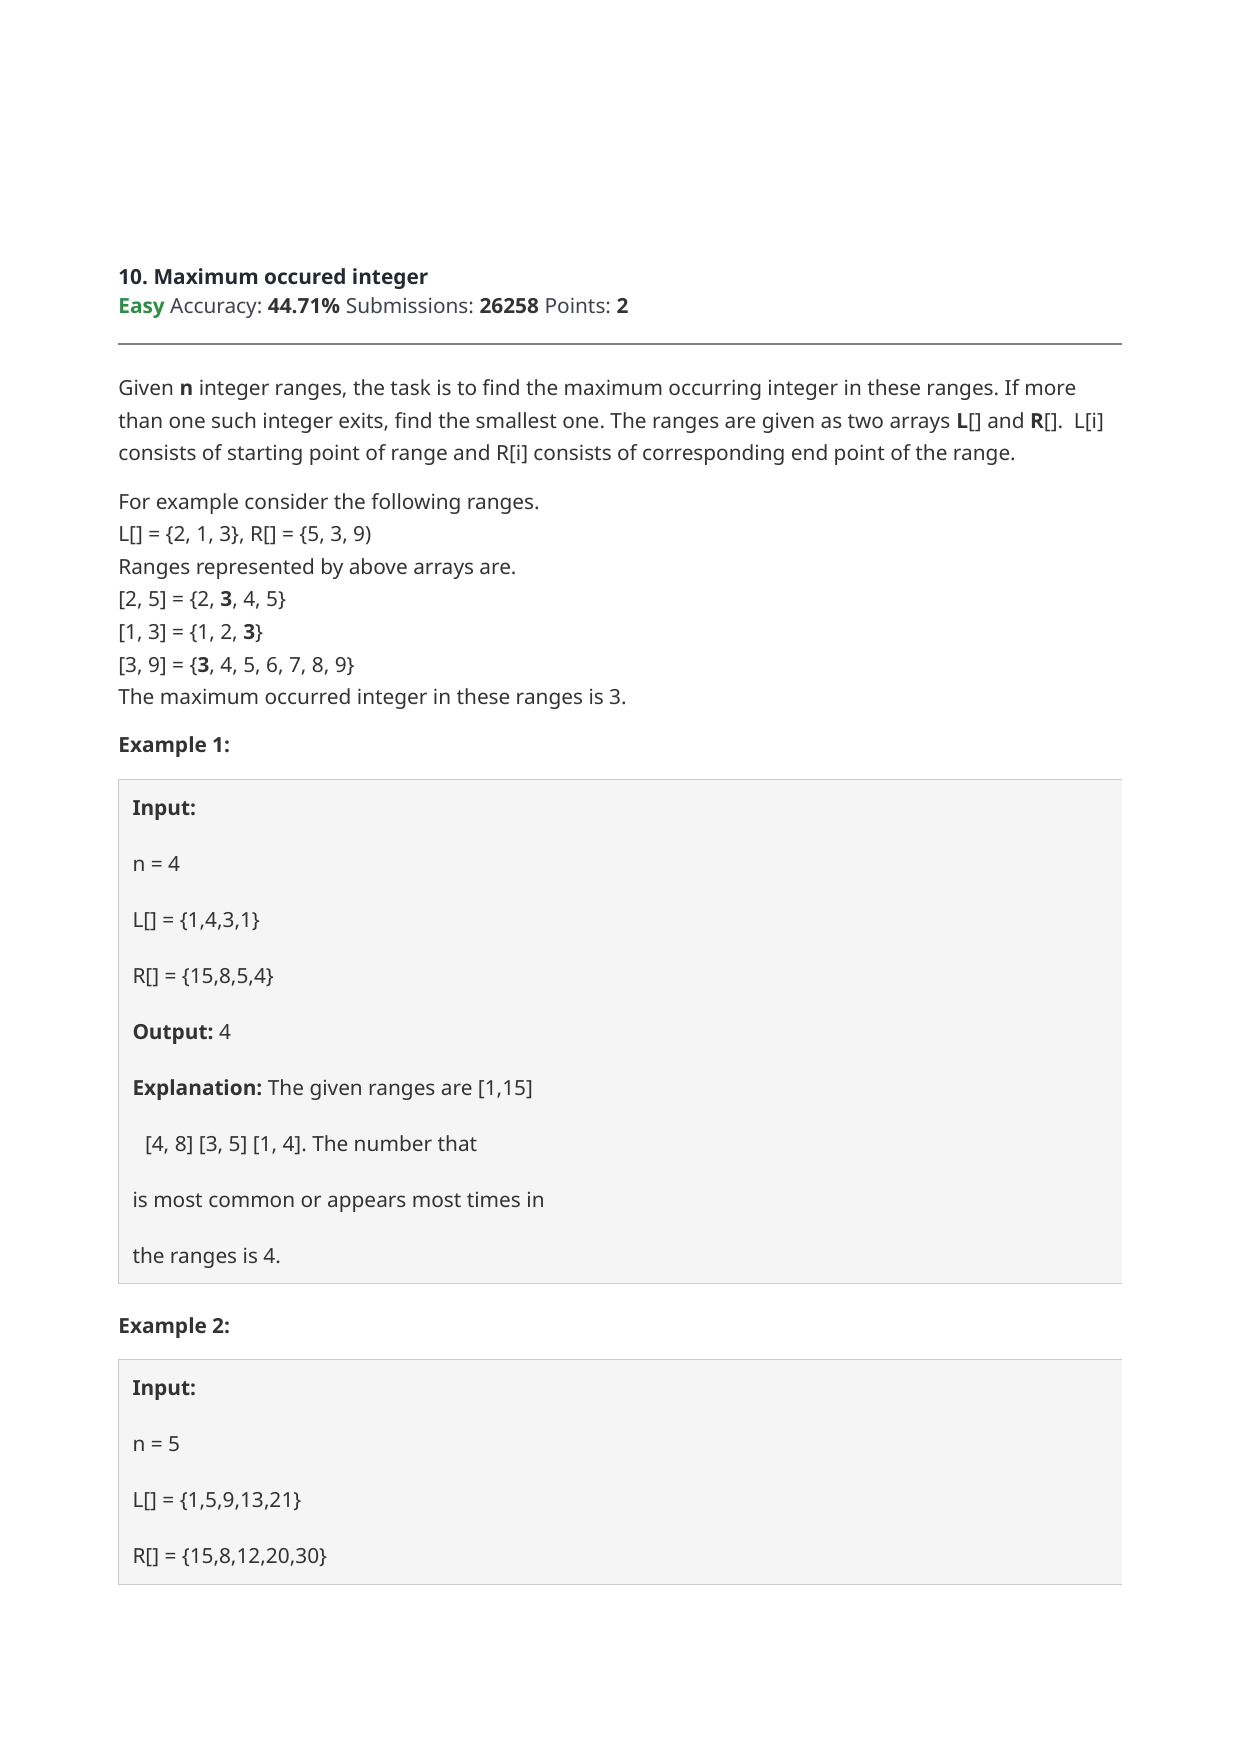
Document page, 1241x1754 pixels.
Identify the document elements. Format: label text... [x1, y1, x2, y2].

text Easy Accuracy: 44.71% Submissions: 26258 Points: 2 [118, 291, 1099, 319]
text R[] = {15,8,12,20,30} [119, 1527, 1122, 1584]
text For example consider the following ranges. L[] = {2, 1, 3}, R[] = {5, 3, 9) Ranges represented by above arrays are. [2, 5] = {2, 3, 4, 5} [1, 3] = {1, 2, 3} [3, 9] = {3, 4, 5, 6, 7, 8, 9} The maximum occurred integer in these ranges is 3. [118, 487, 1122, 711]
text is most common or appears most times in [119, 1171, 1122, 1213]
text [4, 8] [3, 5] [1, 4]. The number that [119, 1114, 1122, 1157]
text Example 1: [118, 731, 1122, 759]
text L[] = {1,4,3,1} [119, 891, 1122, 933]
text Input: [119, 1360, 1122, 1402]
text n = 5 [119, 1415, 1122, 1458]
text R[] = {15,8,5,4} [119, 947, 1122, 989]
text Explanation: The given ranges are [1,15] [119, 1058, 1122, 1101]
text Example 2: [118, 1311, 1122, 1339]
text Input: [119, 780, 1122, 821]
text n = 4 [119, 835, 1122, 877]
text Output: 4 [119, 1003, 1122, 1045]
text 10. Maximum occured integer [118, 262, 1122, 291]
text L[] = {1,5,9,13,21} [119, 1471, 1122, 1513]
text Given n integer ranges, the task is to find the maximum occurring integer in these ranges. If more than one such integer exits, find the smallest one. The ranges are given as two arrays L[] and R[]. L[i] consists of starting point of range and R[i] consists of corresponding end point of the range. [118, 373, 1122, 467]
text the ranges is 4. [119, 1227, 1122, 1283]
